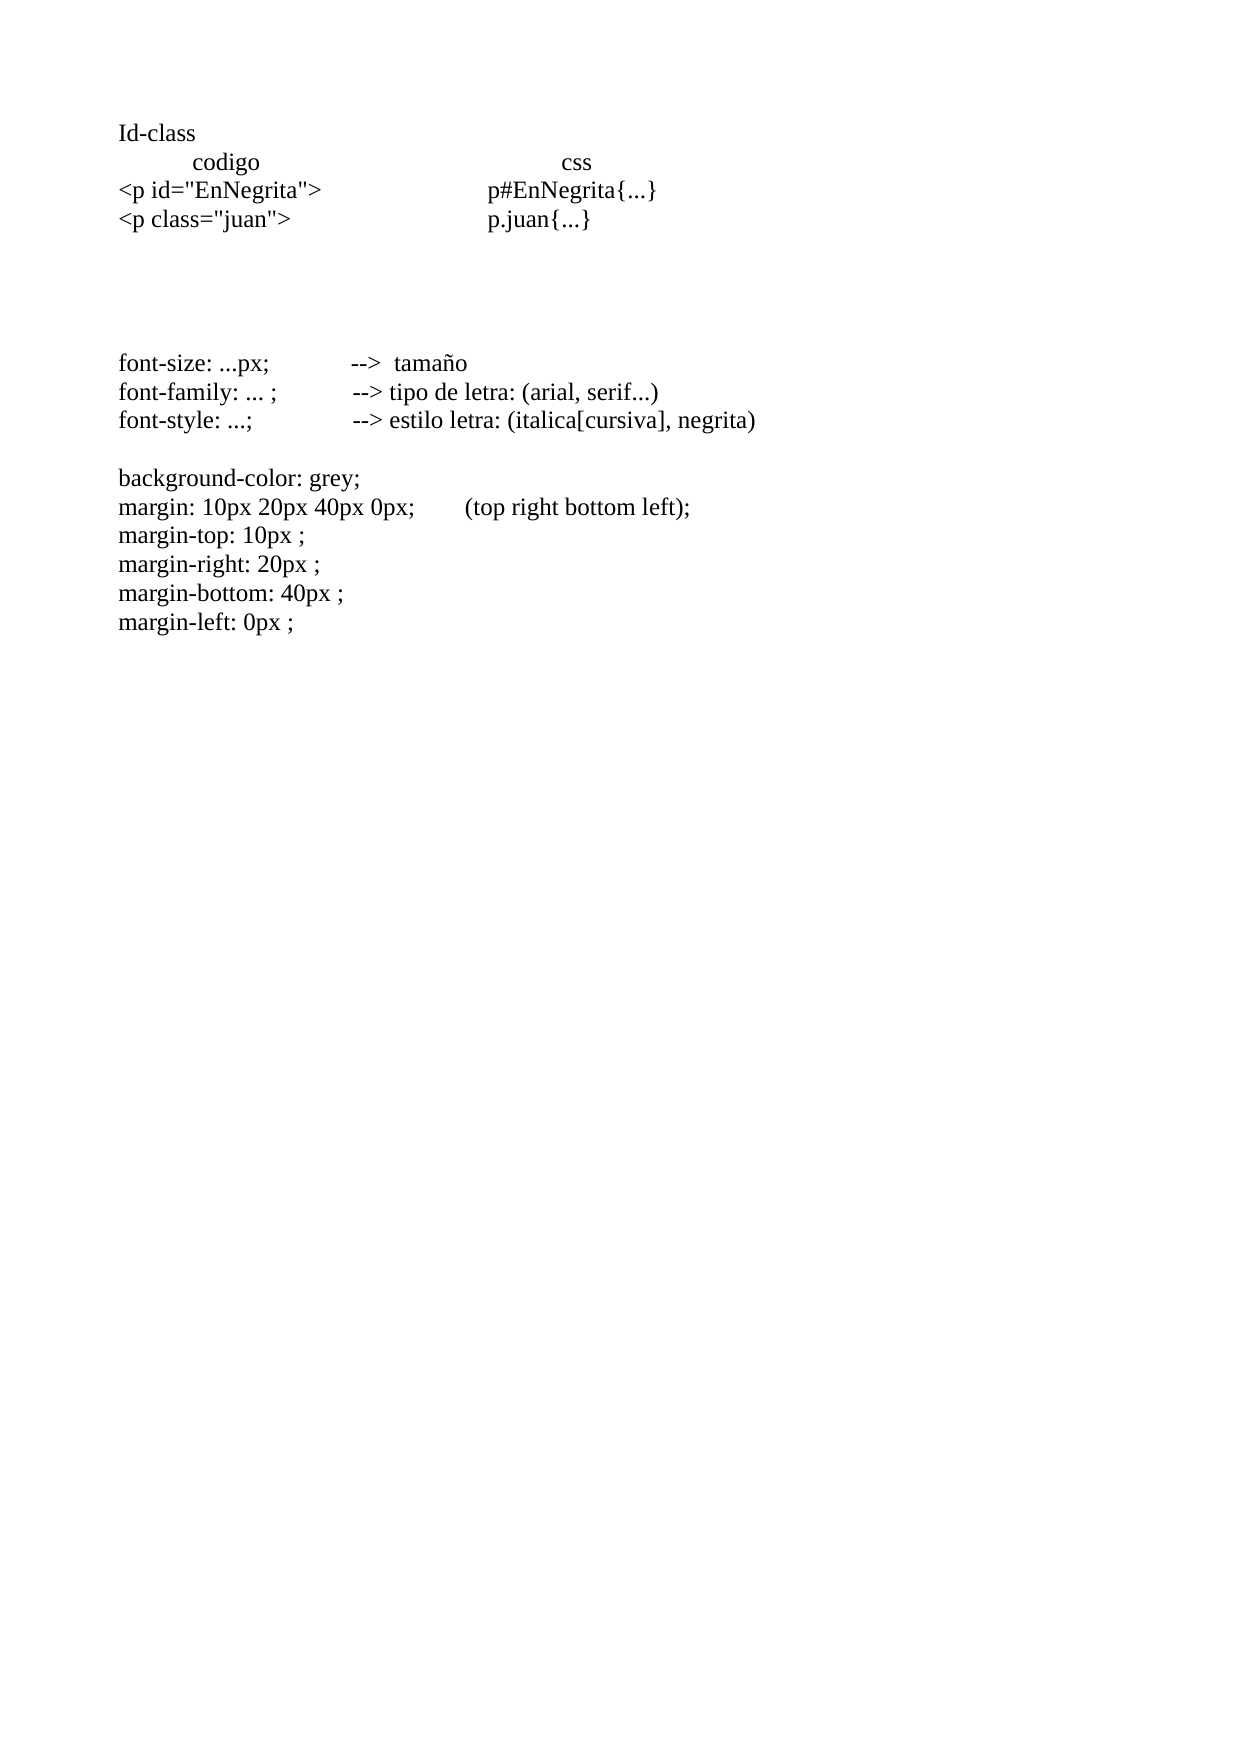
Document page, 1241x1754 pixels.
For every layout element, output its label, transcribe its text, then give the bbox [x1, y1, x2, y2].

text font-size: ...px; --> tamaño [118, 348, 1122, 377]
text margin-top: 10px ; [118, 521, 1122, 549]
text codigo css [118, 147, 1122, 176]
text font-style: ...; --> estilo letra: (italica[cursiva], negrita) [118, 406, 1122, 434]
text <p id="EnNegrita"> p#EnNegrita{...} [118, 176, 1122, 204]
text background-color: grey; [118, 463, 1122, 492]
text font-family: ... ; --> tipo de letra: (arial, serif...) [118, 377, 1122, 406]
text <p class="juan"> p.juan{...} [118, 204, 1122, 233]
text Id-class [118, 118, 1122, 147]
text margin-bottom: 40px ; [118, 578, 1122, 607]
text margin-right: 20px ; [118, 549, 1122, 578]
text margin-left: 0px ; [118, 607, 1122, 636]
text margin: 10px 20px 40px 0px; (top right bottom left); [118, 492, 1122, 521]
